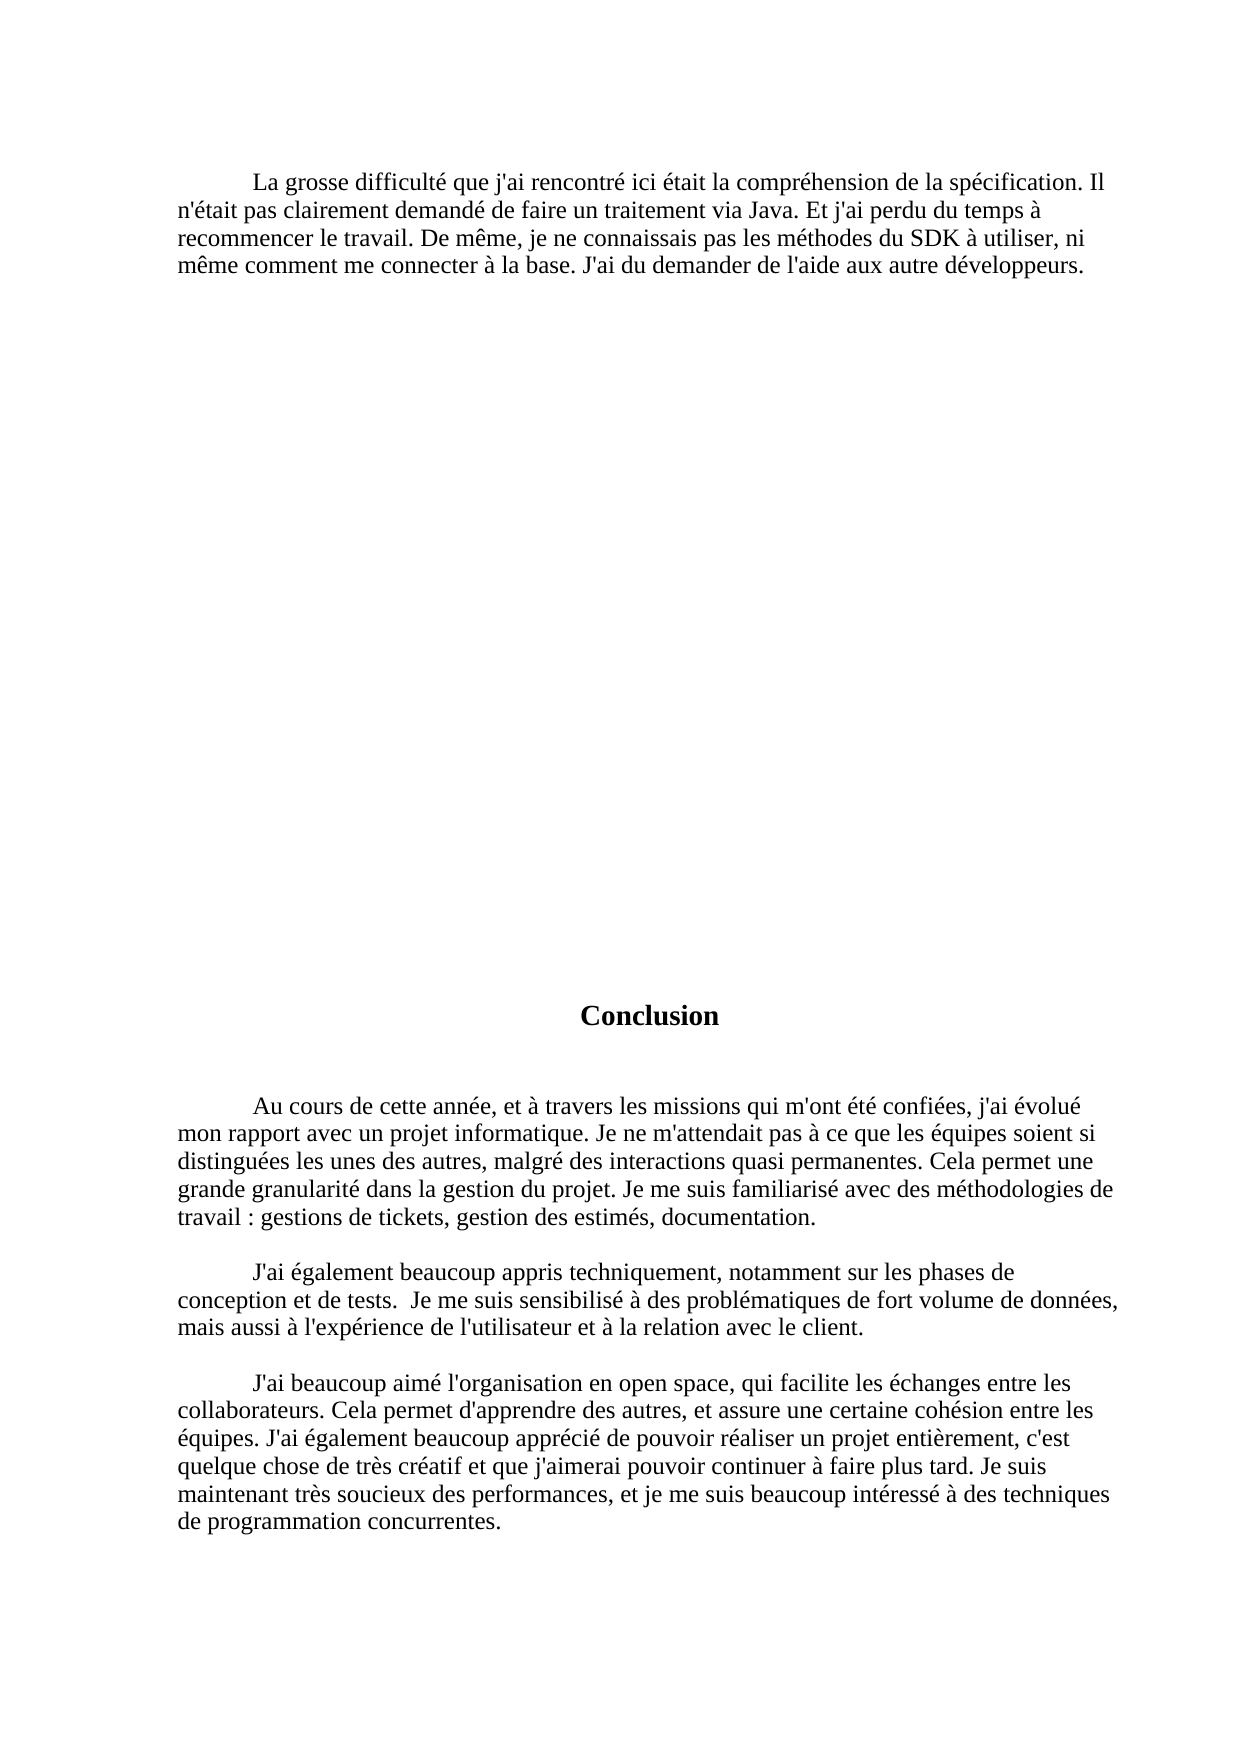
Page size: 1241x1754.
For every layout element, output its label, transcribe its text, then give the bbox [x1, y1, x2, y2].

text J'ai beaucoup aimé l'organisation en open space, qui facilite les échanges entre les collaborateurs. Cela permet d'apprendre des autres, et assure une certaine cohésion entre les équipes. J'ai également beaucoup apprécié de pouvoir réaliser un projet entièrement, c'est quelque chose de très créatif et que j'aimerai pouvoir continuer à faire plus tard. Je suis maintenant très soucieux des performances, et je me suis beaucoup intéressé à des techniques de programmation concurrentes. [177, 1369, 1122, 1535]
text La grosse difficulté que j'ai rencontré ici était la compréhension de la spécification. Il n'était pas clairement demandé de faire un traitement via Java. Et j'ai perdu du temps à recommencer le travail. De même, je ne connaissais pas les méthodes du SDK à utiliser, ni même comment me connecter à la base. J'ai du demander de l'aide aux autre développeurs. [177, 168, 1122, 279]
text Au cours de cette année, et à travers les missions qui m'ont été confiées, j'ai évolué mon rapport avec un projet informatique. Je ne m'attendait pas à ce que les équipes soient si distinguées les unes des autres, malgré des interactions quasi permanentes. Cela permet une grande granularité dans la gestion du projet. Je me suis familiarisé avec des méthodologies de travail : gestions de tickets, gestion des estimés, documentation. [177, 1092, 1122, 1230]
text Conclusion [177, 999, 1122, 1032]
text J'ai également beaucoup appris techniquement, notamment sur les phases de conception et de tests. Je me suis sensibilisé à des problématiques de fort volume de données, mais aussi à l'expérience de l'utilisateur et à la relation avec le client. [177, 1258, 1122, 1341]
